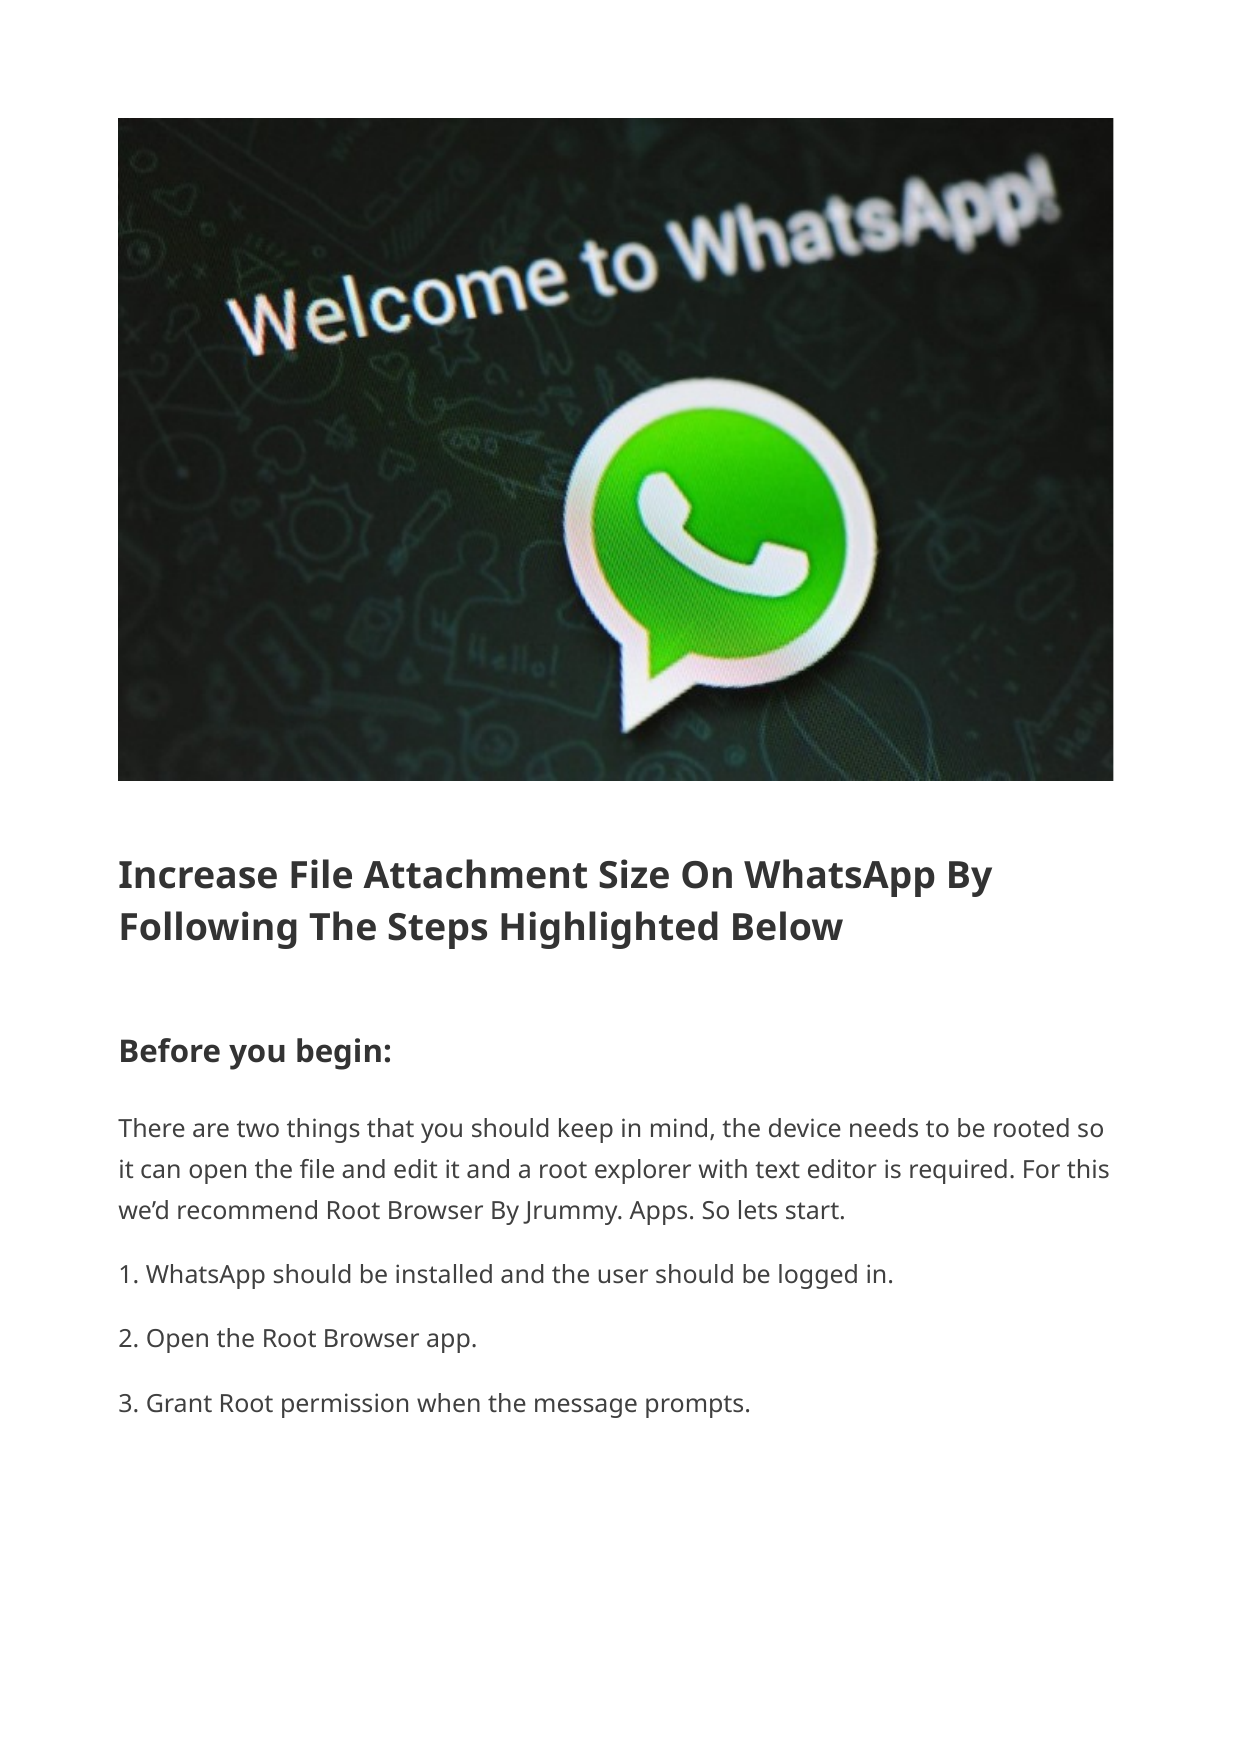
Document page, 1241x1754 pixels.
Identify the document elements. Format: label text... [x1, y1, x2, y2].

text There are two things that you should keep in mind, the device needs to be rooted so it can open the file and edit it and a root explorer with text editor is required. For this we’d recommend Root Browser By Jrummy. Apps. So lets start. [118, 1111, 1122, 1226]
subtitle Increase File Attachment Size On WhatsApp By Following The Steps Highlighted Below [118, 849, 1122, 951]
picture [118, 118, 1114, 781]
subtitle Before you begin: [118, 1029, 1122, 1072]
text 2. Open the Root Browser app. [118, 1321, 1122, 1355]
text 3. Grant Root permission when the message prompts. [118, 1385, 1122, 1419]
text 1. WhatsApp should be installed and the user should be logged in. [118, 1257, 1122, 1291]
